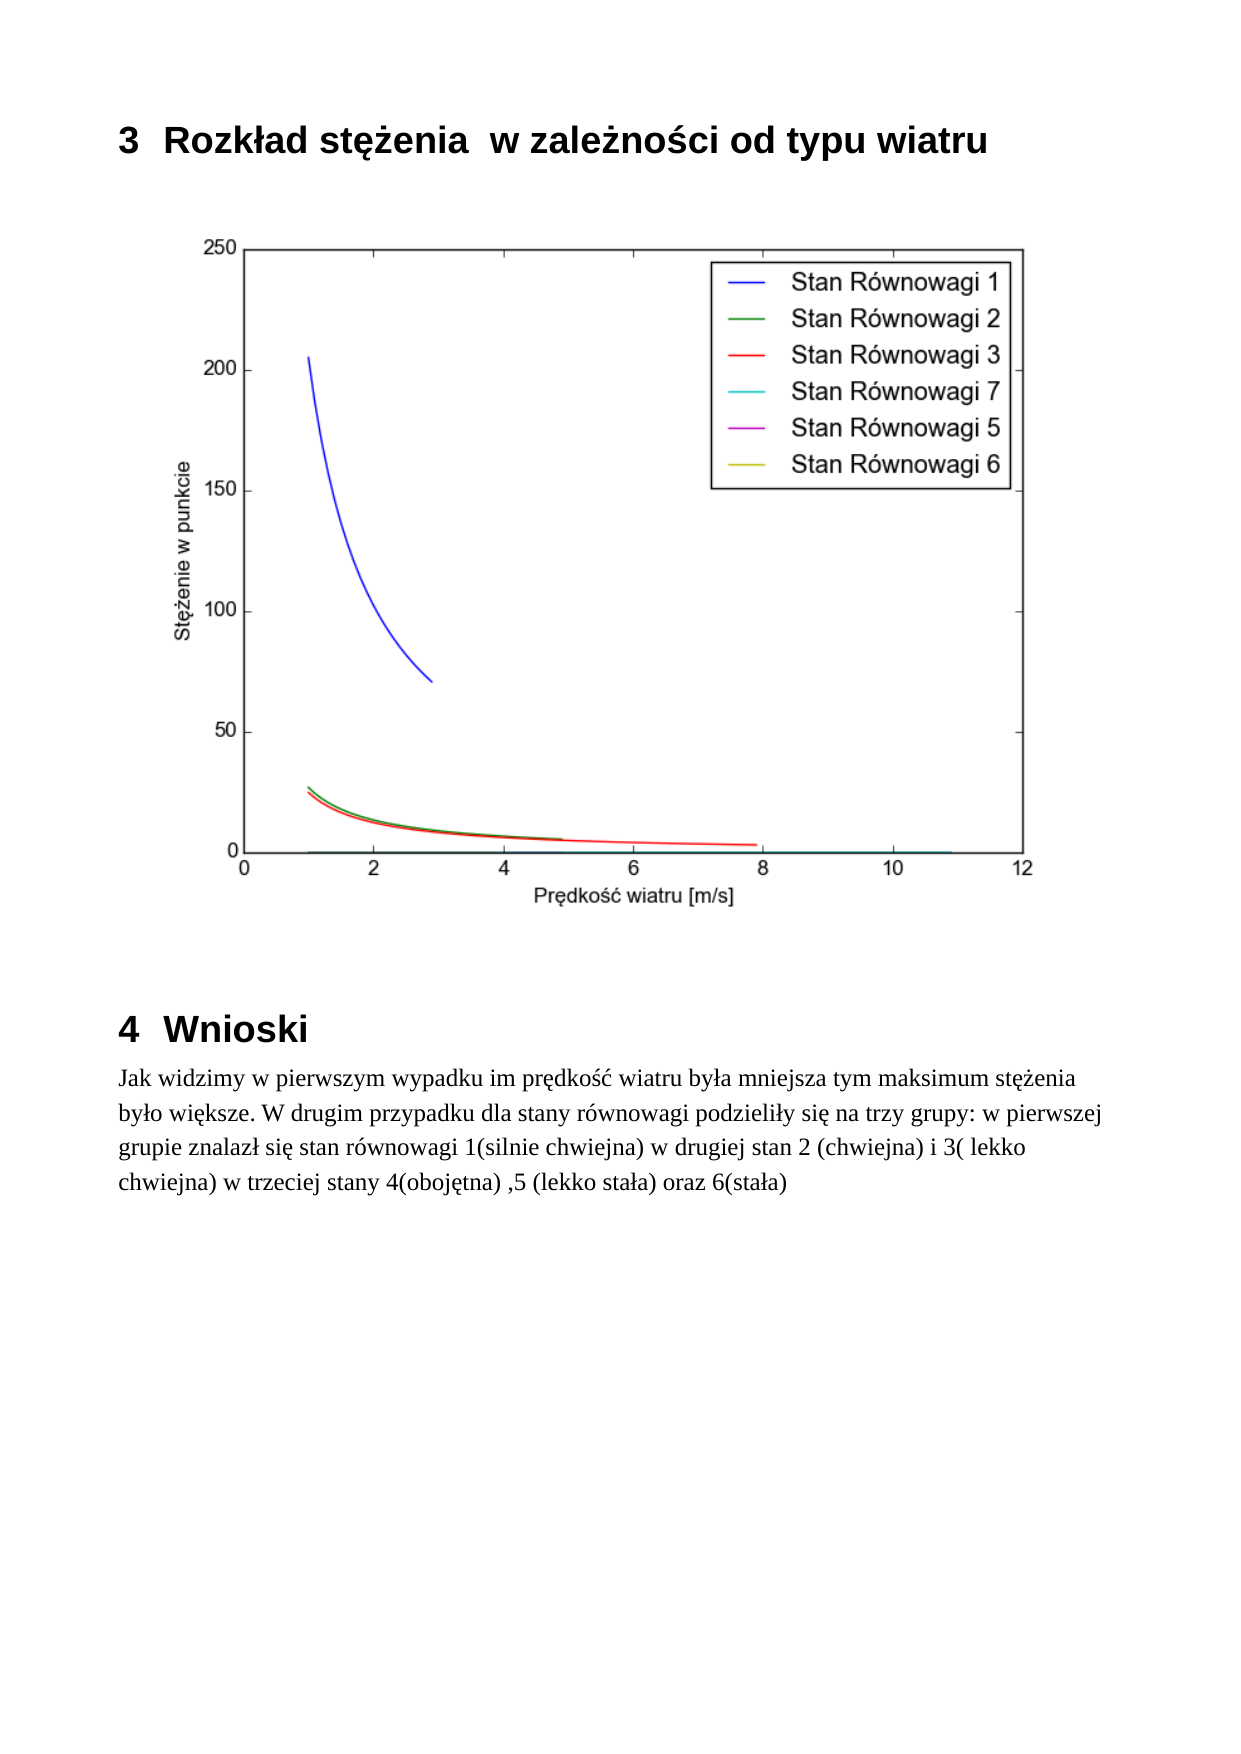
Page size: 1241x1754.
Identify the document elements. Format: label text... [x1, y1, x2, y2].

subtitle Wnioski [118, 1007, 1122, 1051]
text Jak widzimy w pierwszym wypadku im prędkość wiatru była mniejsza tym maksimum stężenia było większe. W drugim przypadku dla stany równowagi podzieliły się na trzy grupy: w pierwszej grupie znalazł się stan równowagi 1(silnie chwiejna) w drugiej stan 2 (chwiejna) i 3( lekko chwiejna) w trzeciej stany 4(obojętna) ,5 (lekko stała) oraz 6(stała) [118, 1063, 1122, 1195]
picture [118, 174, 1123, 928]
subtitle Rozkład stężenia w zależności od typu wiatru [118, 118, 1122, 162]
